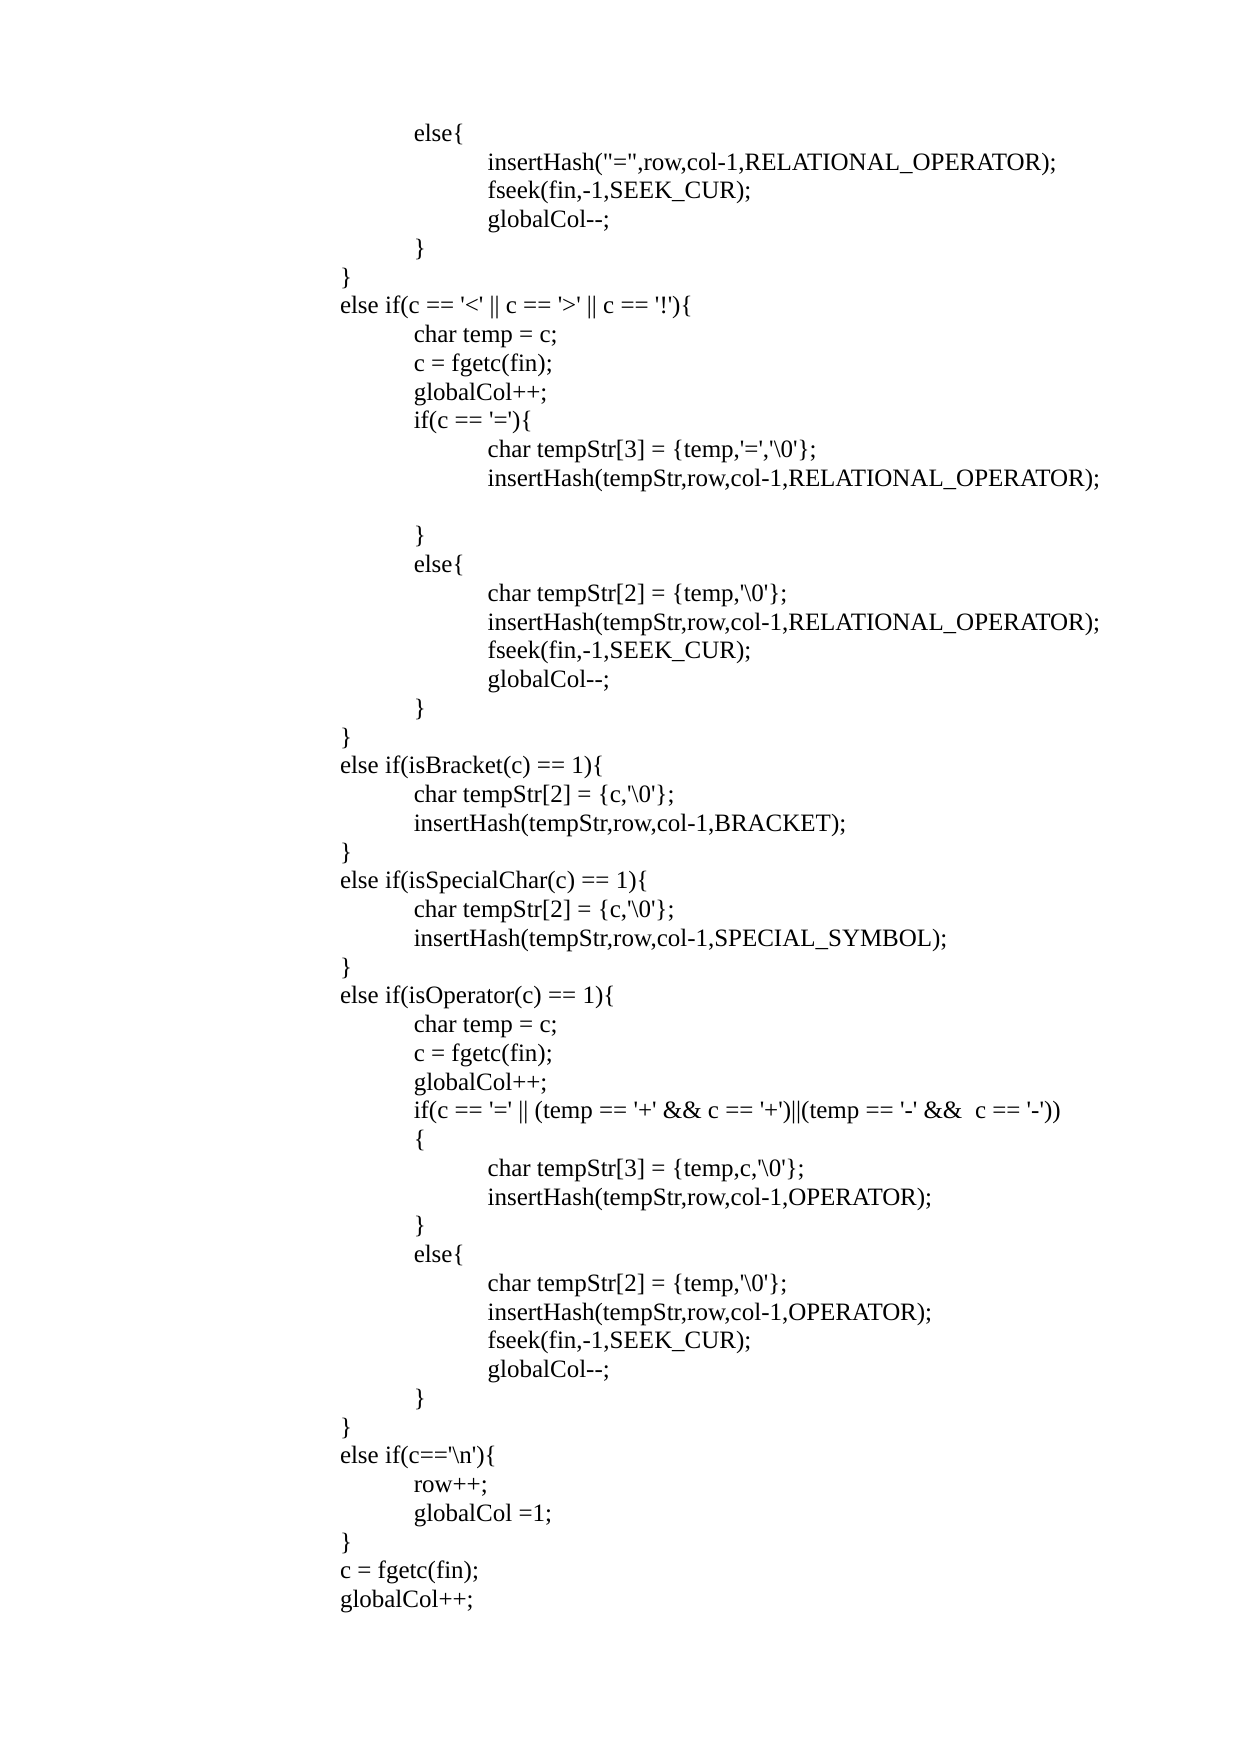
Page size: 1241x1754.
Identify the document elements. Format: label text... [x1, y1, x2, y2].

text globalCol--; [118, 204, 1122, 233]
text } [118, 233, 1122, 262]
text } [118, 952, 1122, 981]
text else{ [118, 1239, 1122, 1268]
text insertHash(tempStr,row,col-1,RELATIONAL_OPERATOR); [118, 463, 1122, 492]
text c = fgetc(fin); [118, 1556, 1122, 1584]
text if(c == '=' || (temp == '+' && c == '+')||(temp == '-' && c == '-')) [118, 1096, 1122, 1124]
text globalCol =1; [118, 1498, 1122, 1527]
text globalCol++; [118, 377, 1122, 406]
text char temp = c; [118, 319, 1122, 348]
text } [118, 1412, 1122, 1441]
text char tempStr[2] = {temp,'\0'}; [118, 1268, 1122, 1297]
text fseek(fin,-1,SEEK_CUR); [118, 176, 1122, 204]
text char tempStr[2] = {temp,'\0'}; [118, 578, 1122, 607]
text char tempStr[2] = {c,'\0'}; [118, 894, 1122, 923]
text globalCol--; [118, 664, 1122, 693]
text insertHash(tempStr,row,col-1,OPERATOR); [118, 1297, 1122, 1326]
text fseek(fin,-1,SEEK_CUR); [118, 1326, 1122, 1354]
text else if(c == '<' || c == '>' || c == '!'){ [118, 291, 1122, 319]
text else{ [118, 118, 1122, 147]
text { [118, 1124, 1122, 1153]
text globalCol--; [118, 1354, 1122, 1383]
text else if(isBracket(c) == 1){ [118, 751, 1122, 779]
text else{ [118, 549, 1122, 578]
text char temp = c; [118, 1009, 1122, 1038]
text else if(isSpecialChar(c) == 1){ [118, 866, 1122, 894]
text } [118, 1527, 1122, 1556]
text insertHash(tempStr,row,col-1,OPERATOR); [118, 1182, 1122, 1211]
text globalCol++; [118, 1584, 1122, 1613]
text fseek(fin,-1,SEEK_CUR); [118, 636, 1122, 664]
text } [118, 262, 1122, 291]
text c = fgetc(fin); [118, 1038, 1122, 1067]
text insertHash(tempStr,row,col-1,BRACKET); [118, 808, 1122, 837]
text } [118, 693, 1122, 722]
text else if(isOperator(c) == 1){ [118, 981, 1122, 1009]
text } [118, 837, 1122, 866]
text row++; [118, 1469, 1122, 1498]
text } [118, 521, 1122, 549]
text insertHash("=",row,col-1,RELATIONAL_OPERATOR); [118, 147, 1122, 176]
text else if(c=='\n'){ [118, 1441, 1122, 1469]
text } [118, 722, 1122, 751]
text char tempStr[3] = {temp,'=','\0'}; [118, 434, 1122, 463]
text insertHash(tempStr,row,col-1,RELATIONAL_OPERATOR); [118, 607, 1122, 636]
text } [118, 1383, 1122, 1412]
text globalCol++; [118, 1067, 1122, 1096]
text char tempStr[3] = {temp,c,'\0'}; [118, 1153, 1122, 1182]
text } [118, 1211, 1122, 1239]
text c = fgetc(fin); [118, 348, 1122, 377]
text char tempStr[2] = {c,'\0'}; [118, 779, 1122, 808]
text insertHash(tempStr,row,col-1,SPECIAL_SYMBOL); [118, 923, 1122, 952]
text if(c == '='){ [118, 406, 1122, 434]
